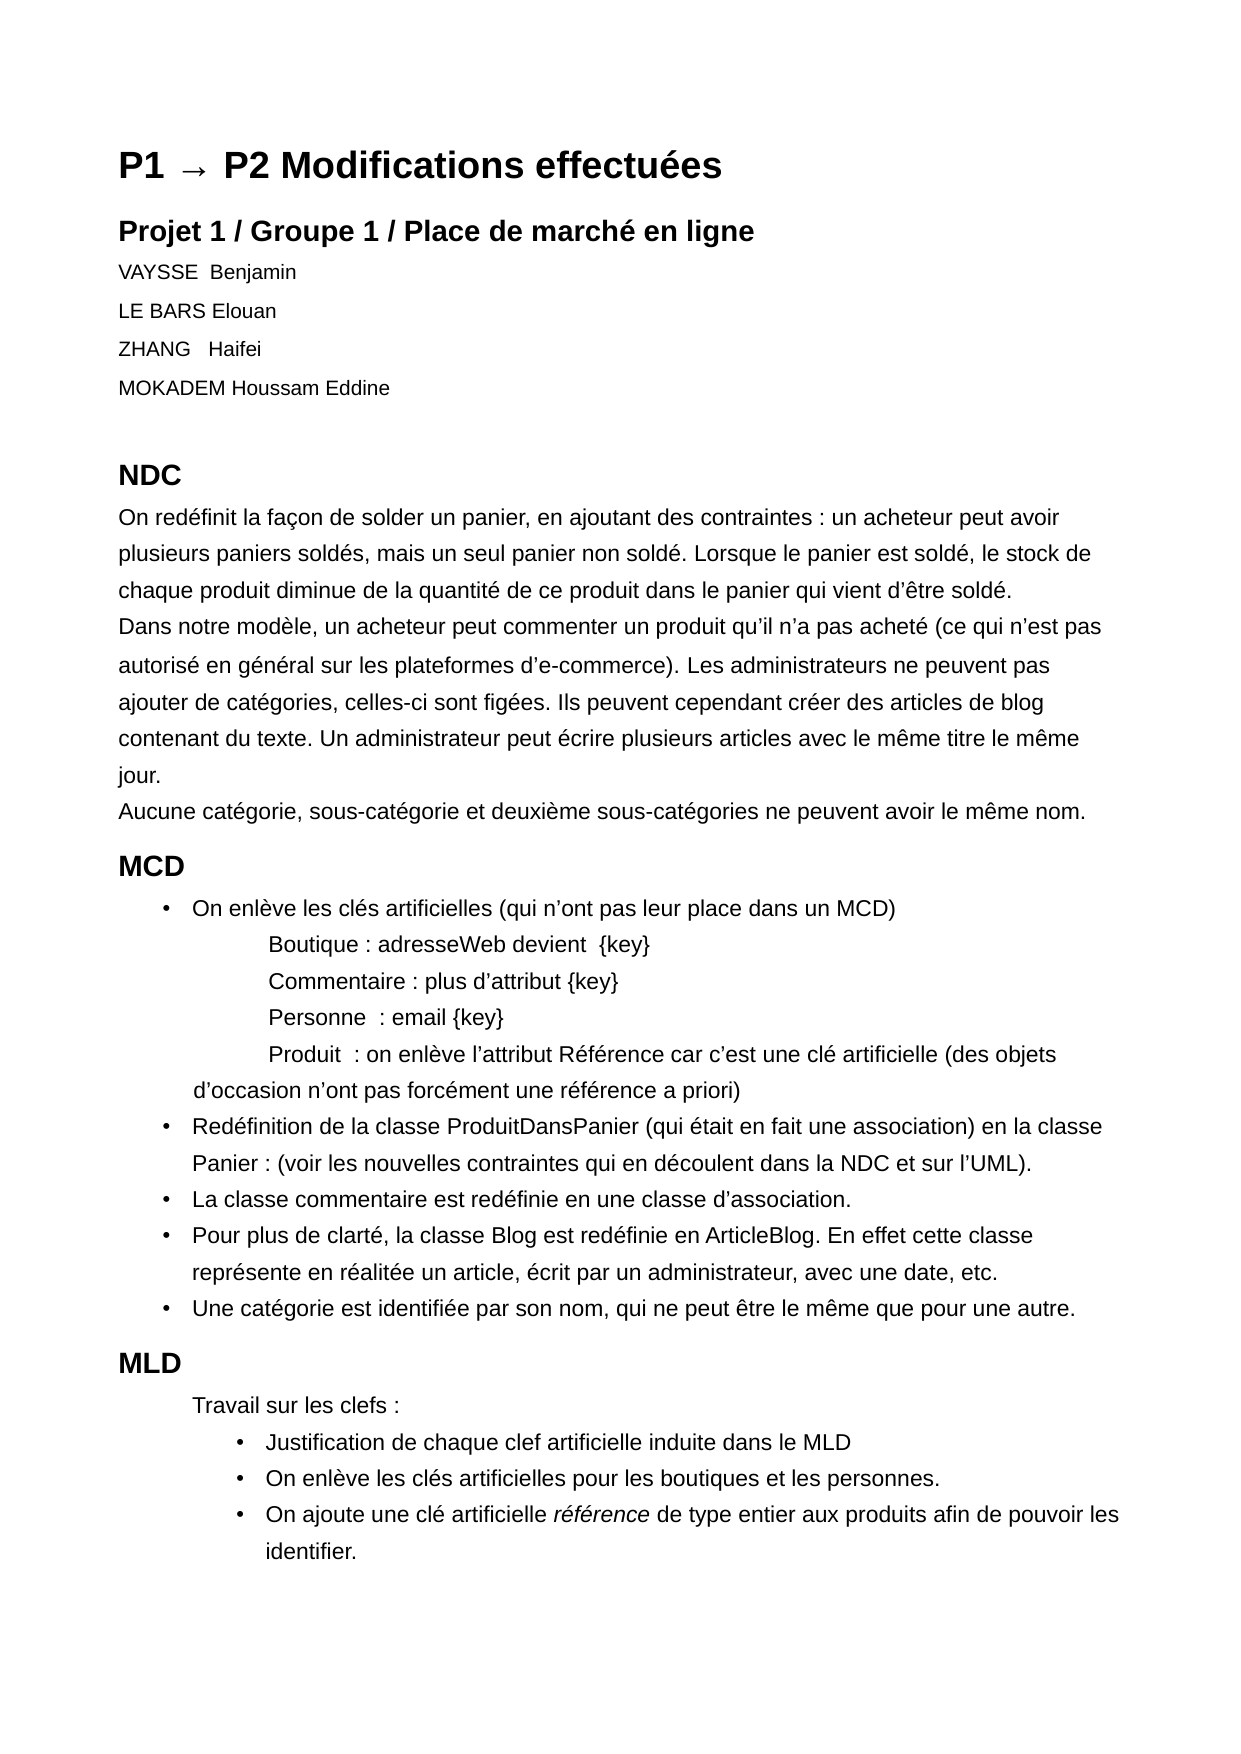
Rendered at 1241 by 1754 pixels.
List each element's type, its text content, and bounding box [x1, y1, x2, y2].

list Justification de chaque clef artificielle induite dans le MLD [236, 1428, 1122, 1455]
text Boutique : adresseWeb devient {key} [193, 931, 1122, 958]
text Personne : email {key} [268, 1004, 1122, 1031]
list Redéfinition de la classe ProduitDansPanier (qui était en fait une association) en la classe Panier : (voir les nouvelles contraintes qui en découlent dans la NDC et sur l’UML). [162, 1113, 1122, 1176]
list La classe commentaire est redéfinie en une classe d’association. [162, 1186, 1122, 1212]
list Une catégorie est identifiée par son nom, qui ne peut être le même que pour une autre. [162, 1295, 1122, 1321]
text ZHANG Haifei [118, 337, 1122, 361]
subtitle MCD [118, 849, 1122, 883]
text Produit : on enlève l’attribut Référence car c’est une clé artificielle (des objets d’occasion n’ont pas forcément une référence a priori) [193, 1041, 1122, 1103]
text MOKADEM Houssam Eddine [118, 376, 1122, 400]
text LE BARS Elouan [118, 299, 1122, 323]
text On redéfinit la façon de solder un panier, en ajoutant des contraintes : un acheteur peut avoir plusieurs paniers soldés, mais un seul panier non soldé. Lorsque le panier est soldé, le stock de chaque produit diminue de la quantité de ce produit dans le panier qui vient d’être soldé. [118, 504, 1122, 603]
text Dans notre modèle, un acheteur peut commenter un produit qu’il n’a pas acheté (ce qui n’est pas autorisé en général sur les plateformes d’e-commerce). Les administrateurs ne peuvent pas ajouter de catégories, celles-ci sont figées. Ils peuvent cependant créer des articles de blog contenant du texte. Un administrateur peut écrire plusieurs articles avec le même titre le même jour. [118, 613, 1122, 788]
subtitle P1 → P2 Modifications effectuées [118, 143, 1122, 187]
list On enlève les clés artificielles (qui n’ont pas leur place dans un MCD) [162, 895, 1122, 921]
text Commentaire : plus d’attribut {key} [268, 968, 1122, 994]
text Aucune catégorie, sous-catégorie et deuxième sous-catégories ne peuvent avoir le même nom. [118, 798, 1122, 824]
subtitle Projet 1 / Groupe 1 / Place de marché en ligne [118, 214, 1122, 248]
list On enlève les clés artificielles pour les boutiques et les personnes. [236, 1465, 1122, 1491]
text VAYSSE Benjamin [118, 260, 1122, 284]
list Pour plus de clarté, la classe Blog est redéfinie en ArticleBlog. En effet cette classe représente en réalitée un article, écrit par un administrateur, avec une date, etc. [162, 1222, 1122, 1285]
subtitle MLD [118, 1346, 1122, 1380]
list Travail sur les clefs : [162, 1392, 1122, 1418]
subtitle NDC [118, 458, 1122, 491]
list On ajoute une clé artificielle référence de type entier aux produits afin de pouvoir les identifier. [236, 1501, 1122, 1564]
